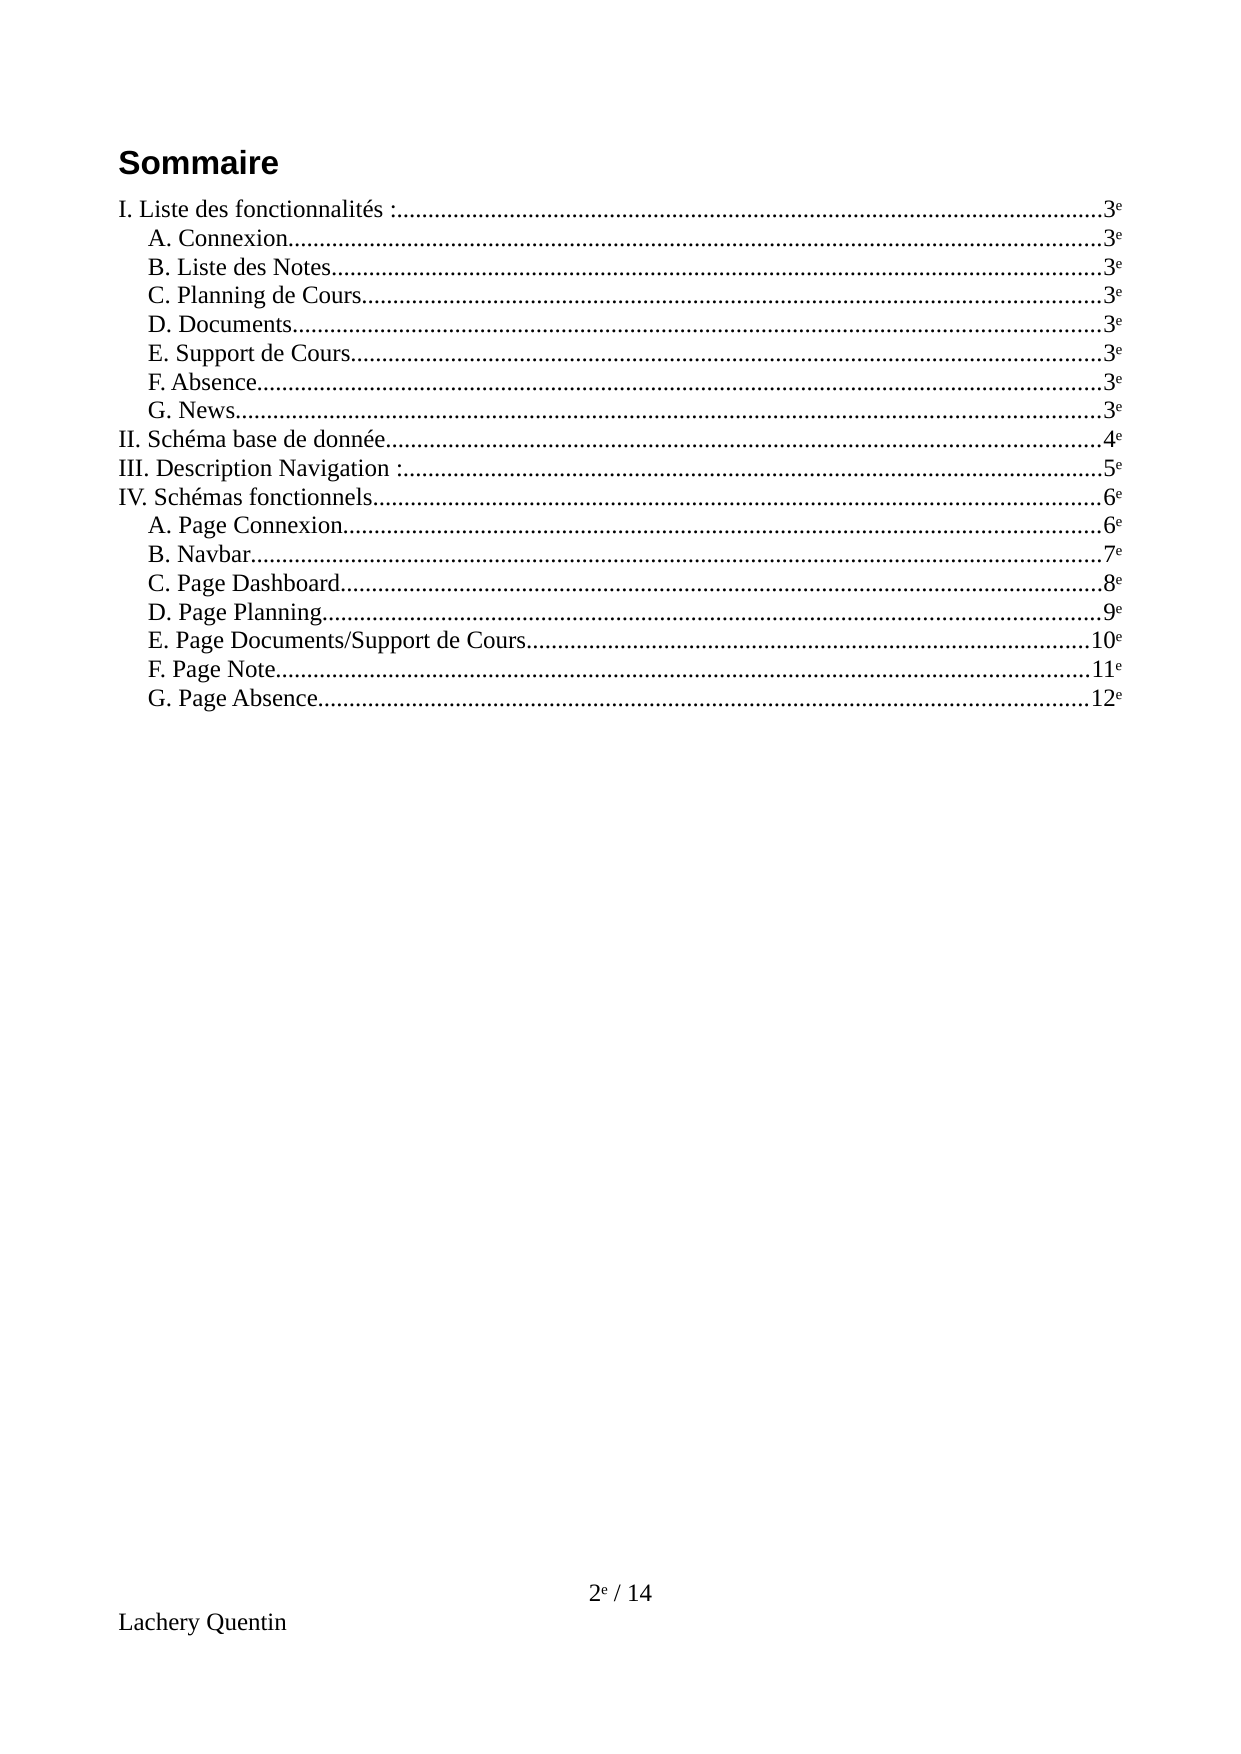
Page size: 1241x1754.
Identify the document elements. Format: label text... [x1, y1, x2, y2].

text II. Schéma base de donnée 4ᵉ [118, 424, 1122, 453]
text IV. Schémas fonctionnels 6ᵉ [118, 482, 1122, 510]
text C. Planning de Cours 3ᵉ [148, 280, 1122, 309]
text D. Page Planning 9ᵉ [148, 597, 1122, 625]
text F. Absence 3ᵉ [148, 367, 1122, 395]
text A. Page Connexion 6ᵉ [148, 510, 1122, 539]
text E. Support de Cours 3ᵉ [148, 338, 1122, 367]
text B. Liste des Notes 3ᵉ [148, 252, 1122, 280]
text C. Page Dashboard 8ᵉ [148, 568, 1122, 597]
subtitle Sommaire [118, 143, 1122, 182]
text G. Page Absence 12ᵉ [148, 683, 1122, 712]
text B. Navbar 7ᵉ [148, 539, 1122, 568]
text A. Connexion 3ᵉ [148, 223, 1122, 252]
text F. Page Note 11ᵉ [148, 654, 1122, 683]
text G. News 3ᵉ [148, 395, 1122, 424]
text E. Page Documents/Support de Cours 10ᵉ [148, 625, 1122, 654]
text D. Documents 3ᵉ [148, 309, 1122, 338]
text I. Liste des fonctionnalités : 3ᵉ [118, 194, 1122, 223]
text III. Description Navigation : 5ᵉ [118, 453, 1122, 482]
